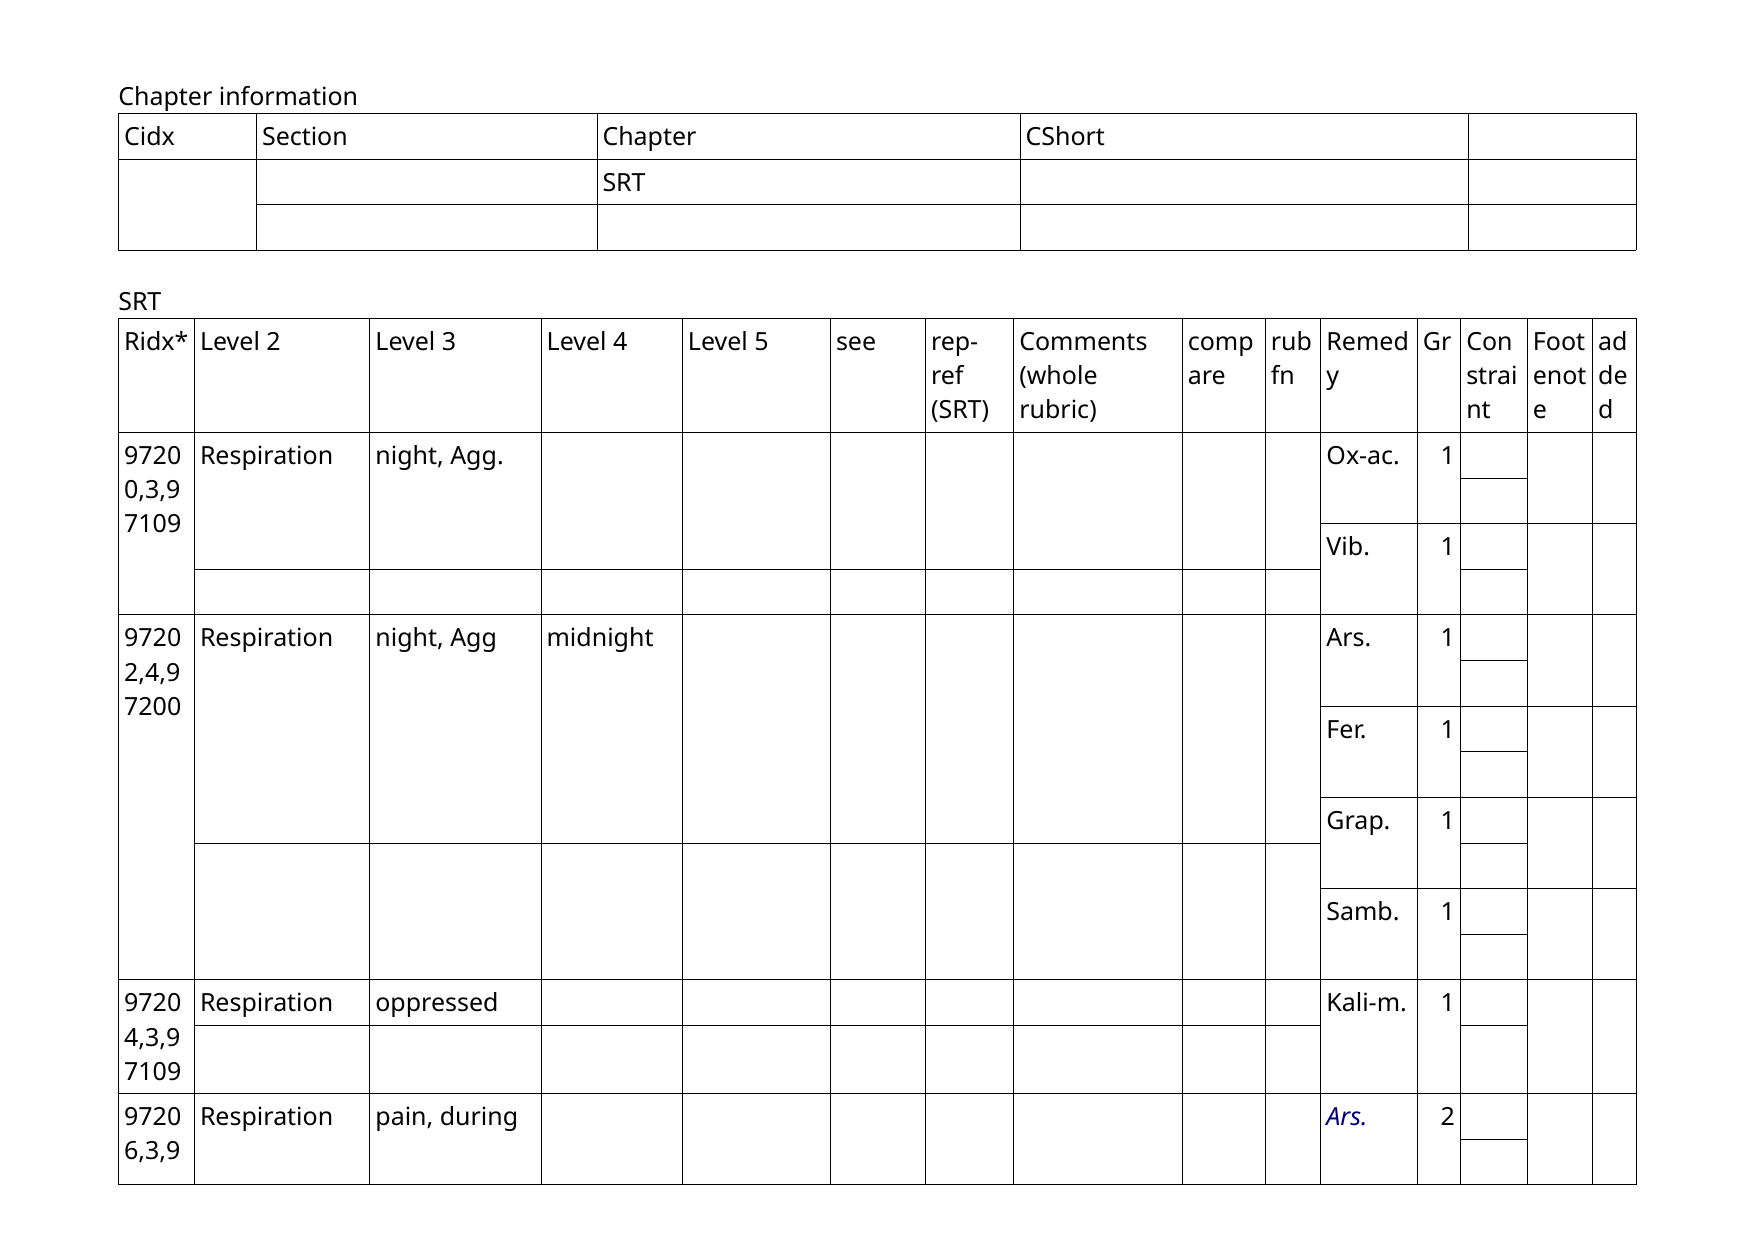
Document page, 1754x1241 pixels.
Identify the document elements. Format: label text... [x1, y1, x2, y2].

table_cell [1461, 798, 1527, 842]
table_cell [1266, 1094, 1320, 1184]
table_cell [1593, 1094, 1636, 1184]
table_cell 1 [1418, 524, 1460, 614]
table_cell [683, 570, 830, 614]
table_cell [1593, 889, 1636, 979]
table_cell [926, 980, 1013, 1025]
table_cell [1461, 1026, 1527, 1093]
table_header Footenote [1528, 319, 1592, 432]
table_cell [542, 1026, 682, 1093]
table_cell [195, 1026, 369, 1093]
table_header Comments (whole rubric) [1014, 319, 1182, 432]
table_cell Kali-m. [1321, 980, 1417, 1093]
table_cell [1014, 615, 1182, 842]
table_header see [831, 319, 925, 432]
table_cell Vib. [1321, 524, 1417, 614]
table_cell Fer. [1321, 707, 1417, 797]
table_cell [1014, 570, 1182, 614]
table_cell [1461, 433, 1527, 477]
table_cell [831, 615, 925, 842]
table_cell [683, 844, 830, 979]
table_cell [926, 615, 1013, 842]
table_cell 1 [1418, 433, 1460, 523]
table_cell [1461, 844, 1527, 888]
table_cell [542, 570, 682, 614]
table_cell [926, 570, 1013, 614]
table_cell [1593, 524, 1636, 614]
table_cell [542, 980, 682, 1025]
table_cell [683, 433, 830, 569]
table_cell [1528, 433, 1592, 523]
table_header Remedy [1321, 319, 1417, 432]
table_header rep-ref (SRT) [926, 319, 1013, 432]
table_cell [1014, 1026, 1182, 1093]
table_cell [1014, 433, 1182, 569]
table_header rub fn [1266, 319, 1320, 432]
table_cell [1014, 844, 1182, 979]
table_cell [119, 160, 256, 250]
table_cell [1469, 160, 1636, 204]
table_cell [370, 844, 541, 979]
table_cell [1461, 570, 1527, 614]
table_cell [1183, 980, 1265, 1025]
table_cell [1593, 980, 1636, 1093]
table_cell [1183, 433, 1265, 569]
table_cell [195, 844, 369, 979]
table_cell [1266, 980, 1320, 1025]
table_cell [831, 844, 925, 979]
table_cell [257, 160, 597, 204]
table_cell [683, 980, 830, 1025]
table_cell [1266, 615, 1320, 842]
table_cell [1183, 570, 1265, 614]
table_cell Respiration [195, 1094, 369, 1184]
table_cell 97206,3,9 [119, 1094, 194, 1184]
table_cell [598, 205, 1020, 250]
table_cell 1 [1418, 707, 1460, 797]
text SRT [118, 284, 1636, 318]
table_cell [683, 1094, 830, 1184]
table_cell [1183, 844, 1265, 979]
table_header CShort [1021, 114, 1468, 158]
table_cell [1014, 1094, 1182, 1184]
table_cell 1 [1418, 798, 1460, 888]
table_cell Respiration [195, 433, 369, 569]
table_cell [1528, 1094, 1592, 1184]
table_cell [1461, 980, 1527, 1025]
table_cell [1593, 433, 1636, 523]
table_header Level 2 [195, 319, 369, 432]
table_cell [370, 1026, 541, 1093]
table_cell [831, 1026, 925, 1093]
table_cell [1528, 980, 1592, 1093]
table_cell night, Agg [370, 615, 541, 842]
table_cell [1183, 1026, 1265, 1093]
table_cell 2 [1418, 1094, 1460, 1184]
table_header [1469, 114, 1636, 158]
table_cell [1461, 524, 1527, 569]
table_cell [1528, 524, 1592, 614]
table_cell [1014, 980, 1182, 1025]
table_cell [1266, 570, 1320, 614]
table_cell [1469, 205, 1636, 250]
table_cell [1461, 479, 1527, 523]
table_header Ridx* [119, 319, 194, 432]
table_cell Ars. [1321, 1094, 1417, 1184]
table_cell [926, 433, 1013, 569]
table_cell [926, 1026, 1013, 1093]
table_cell 97200,3,97109 [119, 433, 194, 614]
table_header Cidx [119, 114, 256, 158]
table_cell [1461, 707, 1527, 751]
table_header added [1593, 319, 1636, 432]
table_cell [831, 570, 925, 614]
table_cell [257, 205, 597, 250]
table_cell [195, 570, 369, 614]
table_cell midnight [542, 615, 682, 842]
table_cell [1528, 889, 1592, 979]
table_cell Samb. [1321, 889, 1417, 979]
table_cell 1 [1418, 980, 1460, 1093]
table_cell 97204,3,97109 [119, 980, 194, 1093]
text Chapter information [118, 79, 1636, 113]
table_cell [831, 433, 925, 569]
table_header Level 3 [370, 319, 541, 432]
table_cell Respiration [195, 615, 369, 842]
table_cell Respiration [195, 980, 369, 1025]
table_cell [542, 1094, 682, 1184]
table_cell [926, 844, 1013, 979]
table_cell [926, 1094, 1013, 1184]
table_cell [1266, 1026, 1320, 1093]
table_cell 97202,4,97200 [119, 615, 194, 979]
table_cell 1 [1418, 889, 1460, 979]
table_cell [1593, 615, 1636, 706]
table_header Section [257, 114, 597, 158]
table_cell [1461, 1140, 1527, 1184]
table_cell [1266, 433, 1320, 569]
table_cell [1183, 1094, 1265, 1184]
table_cell [831, 980, 925, 1025]
table_cell [1528, 707, 1592, 797]
table_cell [1021, 160, 1468, 204]
table_cell night, Agg. [370, 433, 541, 569]
table_cell [542, 844, 682, 979]
table_cell [1461, 1094, 1527, 1139]
table_cell [1021, 205, 1468, 250]
table_header Constraint [1461, 319, 1527, 432]
table_cell SRT [598, 160, 1020, 204]
table_cell 1 [1418, 615, 1460, 706]
table_cell [1461, 889, 1527, 934]
table_cell Grap. [1321, 798, 1417, 888]
table_header Level 5 [683, 319, 830, 432]
table_cell [1461, 935, 1527, 979]
table_cell [1183, 615, 1265, 842]
table_cell [683, 615, 830, 842]
table_cell [1266, 844, 1320, 979]
table_cell [370, 570, 541, 614]
table_cell [1593, 707, 1636, 797]
table_header Chapter [598, 114, 1020, 158]
table_cell [1528, 615, 1592, 706]
table_header compare [1183, 319, 1265, 432]
table_cell [683, 1026, 830, 1093]
table_cell [1461, 752, 1527, 797]
table_cell [831, 1094, 925, 1184]
table_cell pain, during [370, 1094, 541, 1184]
table_cell Ars. [1321, 615, 1417, 706]
table_header Gr [1418, 319, 1460, 432]
table_cell [1461, 661, 1527, 706]
table_cell [1528, 798, 1592, 888]
table_header Level 4 [542, 319, 682, 432]
table_cell [1593, 798, 1636, 888]
table_cell [1461, 615, 1527, 660]
table_cell [542, 433, 682, 569]
table_cell Ox-ac. [1321, 433, 1417, 523]
table_cell oppressed [370, 980, 541, 1025]
